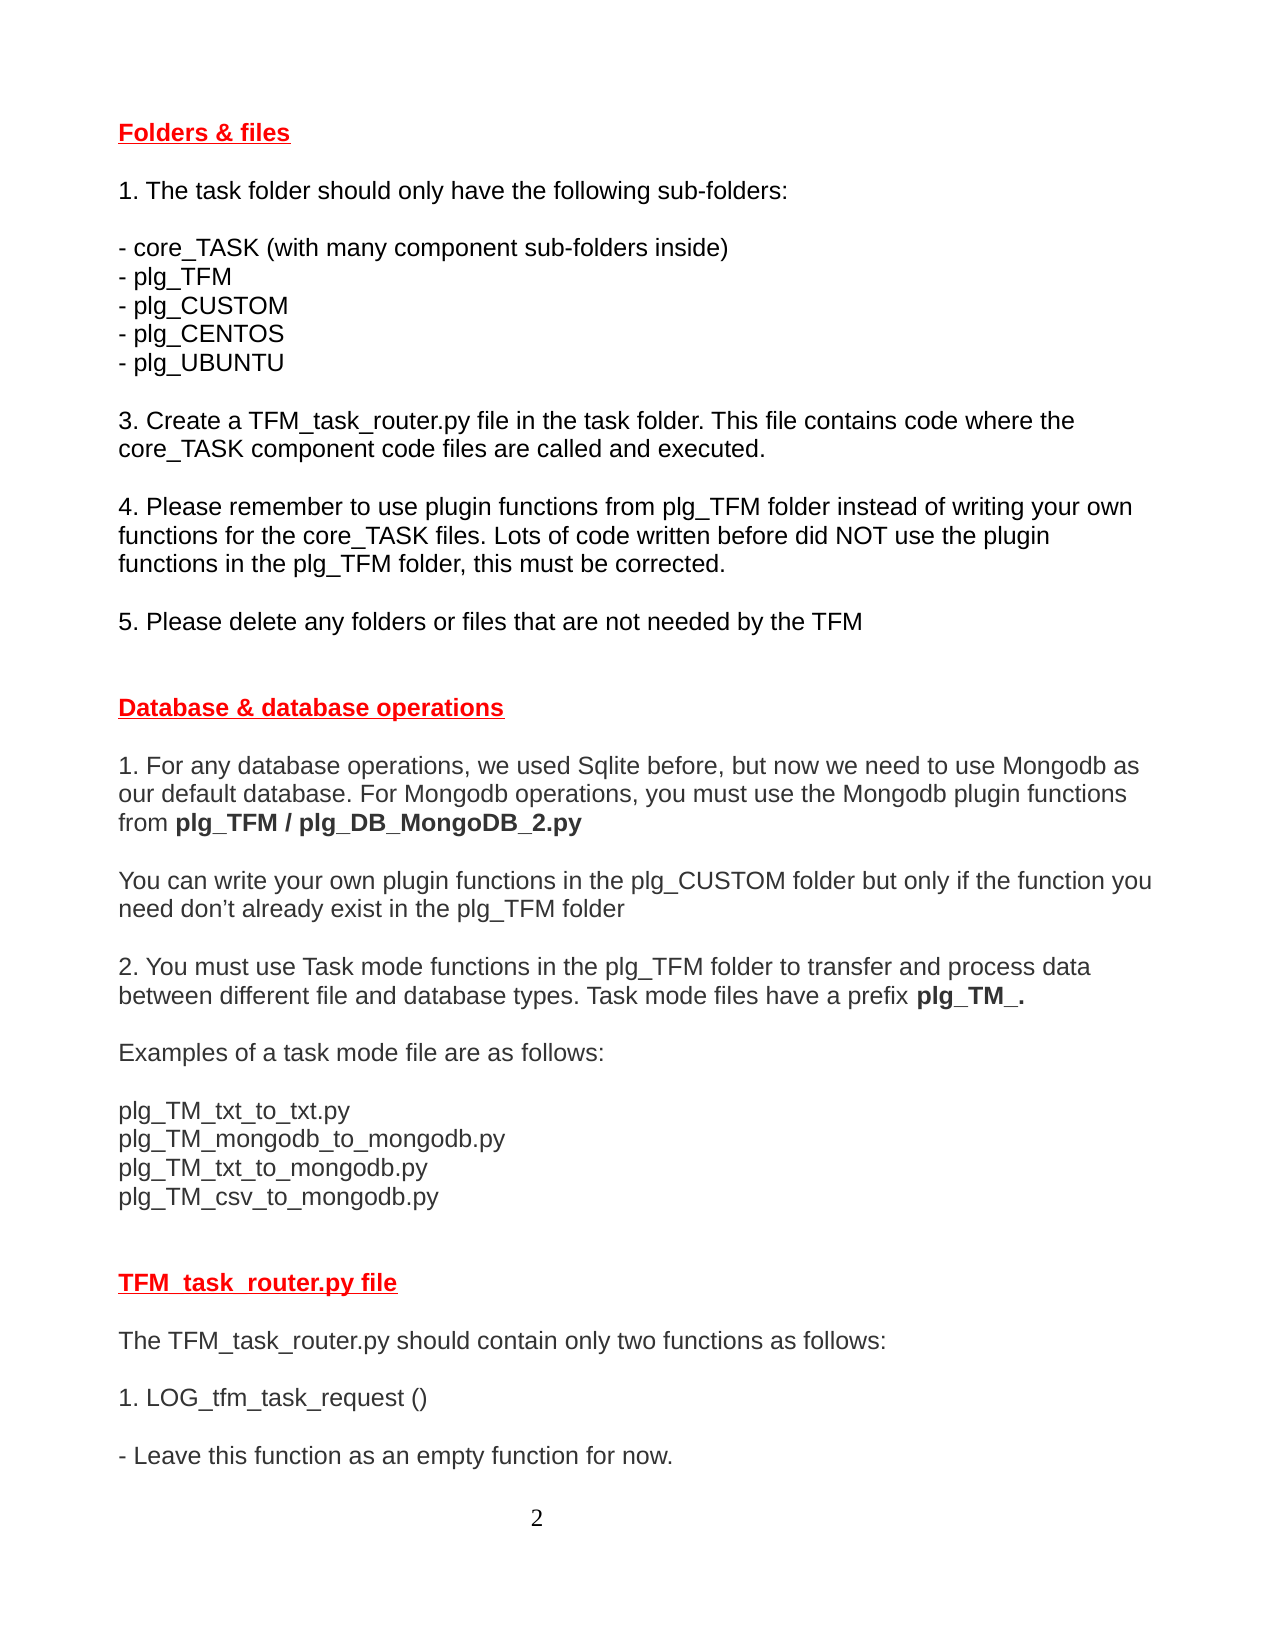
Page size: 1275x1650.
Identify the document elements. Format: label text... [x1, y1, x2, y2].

text You can write your own plugin functions in the plg_CUSTOM folder but only if the function you need don’t already exist in the plg_TFM folder [118, 866, 1157, 923]
text - plg_UBUNTU [118, 348, 1157, 377]
text plg_TM_mongodb_to_mongodb.py [118, 1124, 1157, 1153]
text Examples of a task mode file are as follows: [118, 1038, 1157, 1067]
text plg_TM_txt_to_mongodb.py [118, 1153, 1157, 1182]
text 4. Please remember to use plugin functions from plg_TFM folder instead of writing your own functions for the core_TASK files. Lots of code written before did NOT use the plugin functions in the plg_TFM folder, this must be corrected. [118, 492, 1157, 578]
text 1. The task folder should only have the following sub-folders: [118, 176, 1157, 204]
text The TFM_task_router.py should contain only two functions as follows: [118, 1326, 1157, 1354]
text 1. LOG_tfm_task_request () [118, 1383, 1157, 1412]
text - Leave this function as an empty function for now. [118, 1441, 1157, 1469]
text plg_TM_txt_to_txt.py [118, 1096, 1157, 1124]
text 5. Please delete any folders or files that are not needed by the TFM [118, 607, 1157, 636]
text TFM_task_router.py file [118, 1268, 1157, 1297]
text 2. You must use Task mode functions in the plg_TFM folder to transfer and process data between different file and database types. Task mode files have a prefix plg_TM_. [118, 952, 1157, 1009]
text - plg_CUSTOM [118, 291, 1157, 319]
text 3. Create a TFM_task_router.py file in the task folder. This file contains code where the core_TASK component code files are called and executed. [118, 406, 1157, 463]
text 1. For any database operations, we used Sqlite before, but now we need to use Mongodb as our default database. For Mongodb operations, you must use the Mongodb plugin functions from plg_TFM / plg_DB_MongoDB_2.py [118, 751, 1157, 837]
text - core_TASK (with many component sub-folders inside) [118, 233, 1157, 262]
text - plg_TFM [118, 262, 1157, 291]
text Folders & files [118, 118, 1157, 147]
text plg_TM_csv_to_mongodb.py [118, 1182, 1157, 1211]
text - plg_CENTOS [118, 319, 1157, 348]
text Database & database operations [118, 693, 1157, 722]
